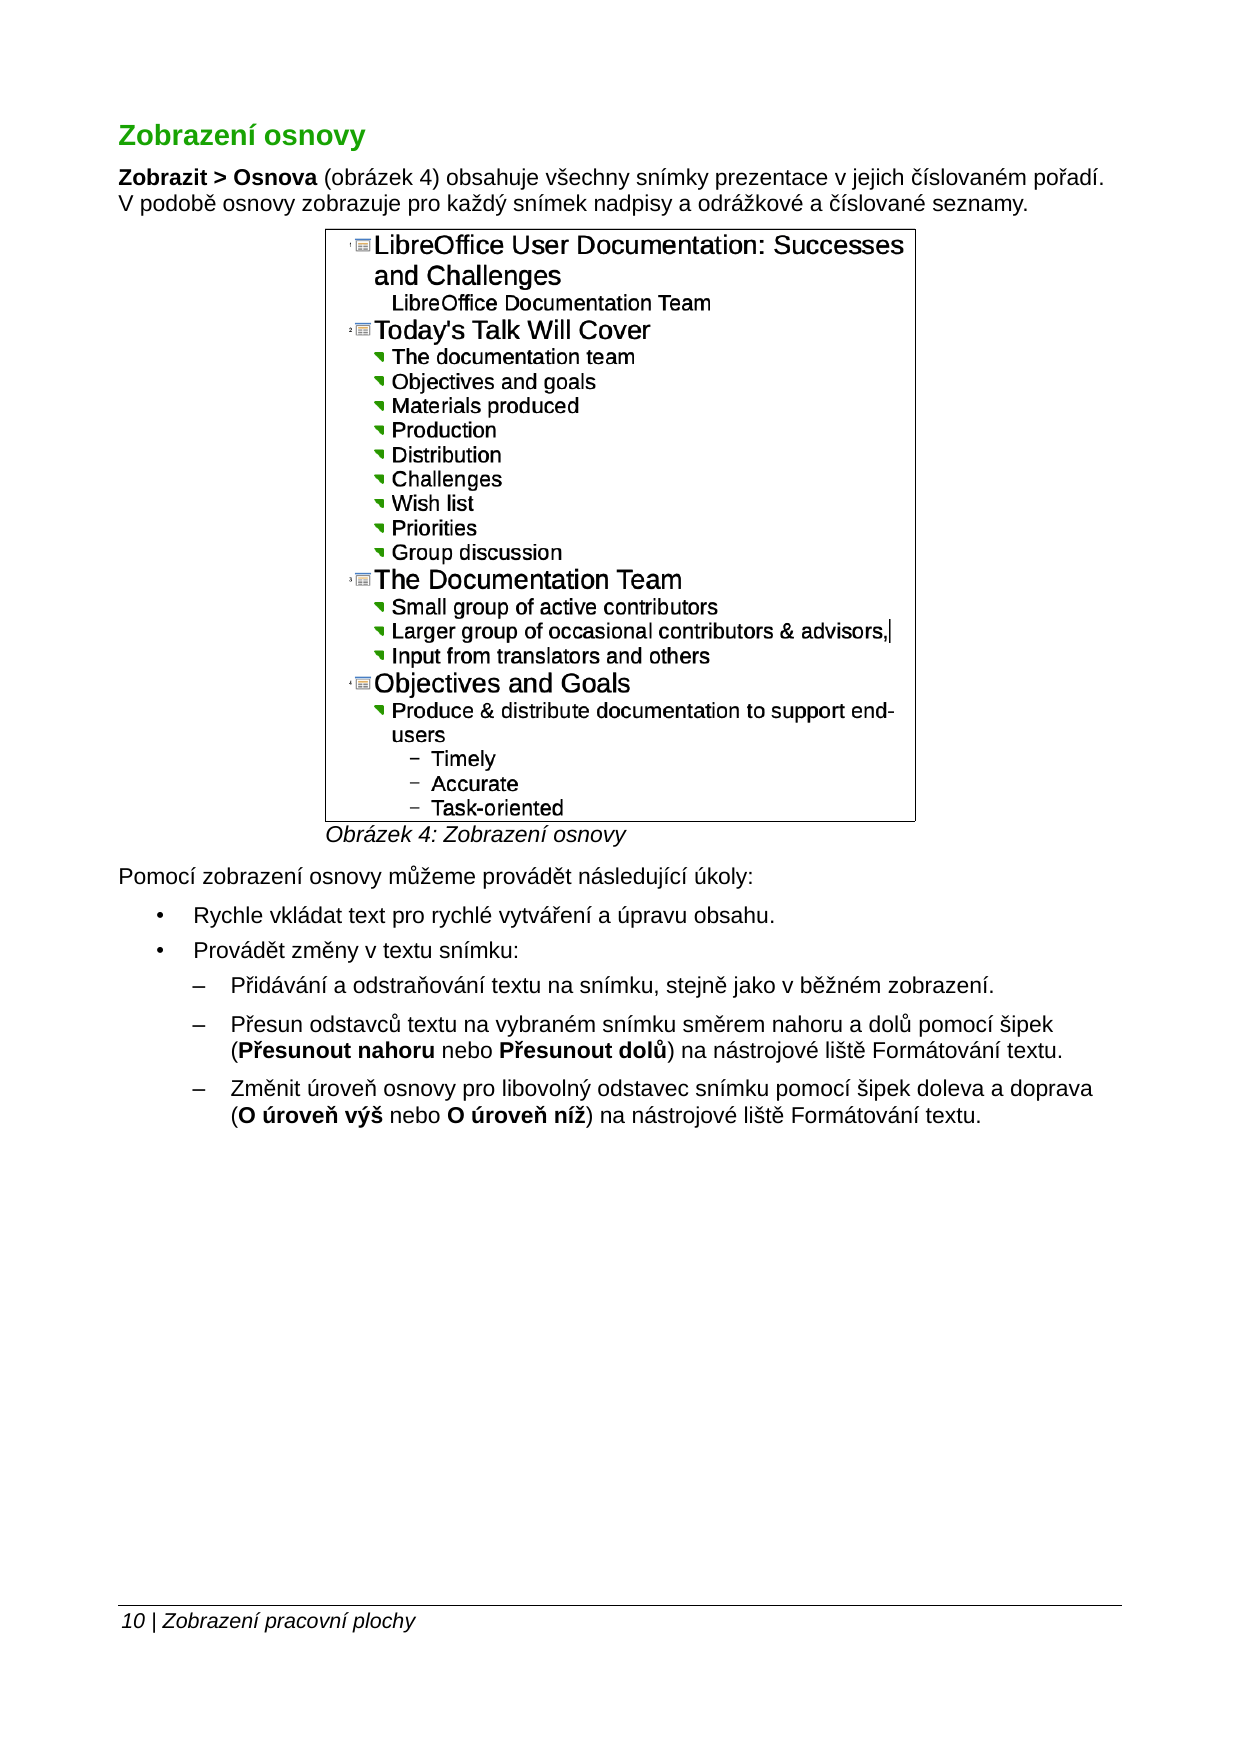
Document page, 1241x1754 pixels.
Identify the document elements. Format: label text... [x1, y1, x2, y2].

picture [326, 230, 915, 821]
text Obrázek 4: Zobrazení osnovy [325, 822, 915, 848]
text Pomocí zobrazení osnovy můžeme provádět následující úkoly: [118, 863, 1122, 889]
subtitle Zobrazení osnovy [118, 118, 1122, 152]
list Provádět změny v textu snímku: [156, 937, 1122, 963]
list Změnit úroveň osnovy pro libovolný odstavec snímku pomocí šipek doleva a doprava (O úroveň výš nebo O úroveň níž) na nástrojové liště Formátování textu. [192, 1075, 1122, 1128]
list Rychle vkládat text pro rychlé vytváření a úpravu obsahu. [156, 902, 1122, 928]
list Přesun odstavců textu na vybraném snímku směrem nahoru a dolů pomocí šipek (Přesunout nahoru nebo Přesunout dolů) na nástrojové liště Formátování textu. [192, 1011, 1122, 1063]
list Přidávání a odstraňování textu na snímku, stejně jako v běžném zobrazení. [192, 972, 1122, 999]
text Zobrazit > Osnova (obrázek 4) obsahuje všechny snímky prezentace v jejich číslovaném pořadí. V podobě osnovy zobrazuje pro každý snímek nadpisy a odrážkové a číslované seznamy. [118, 163, 1122, 216]
